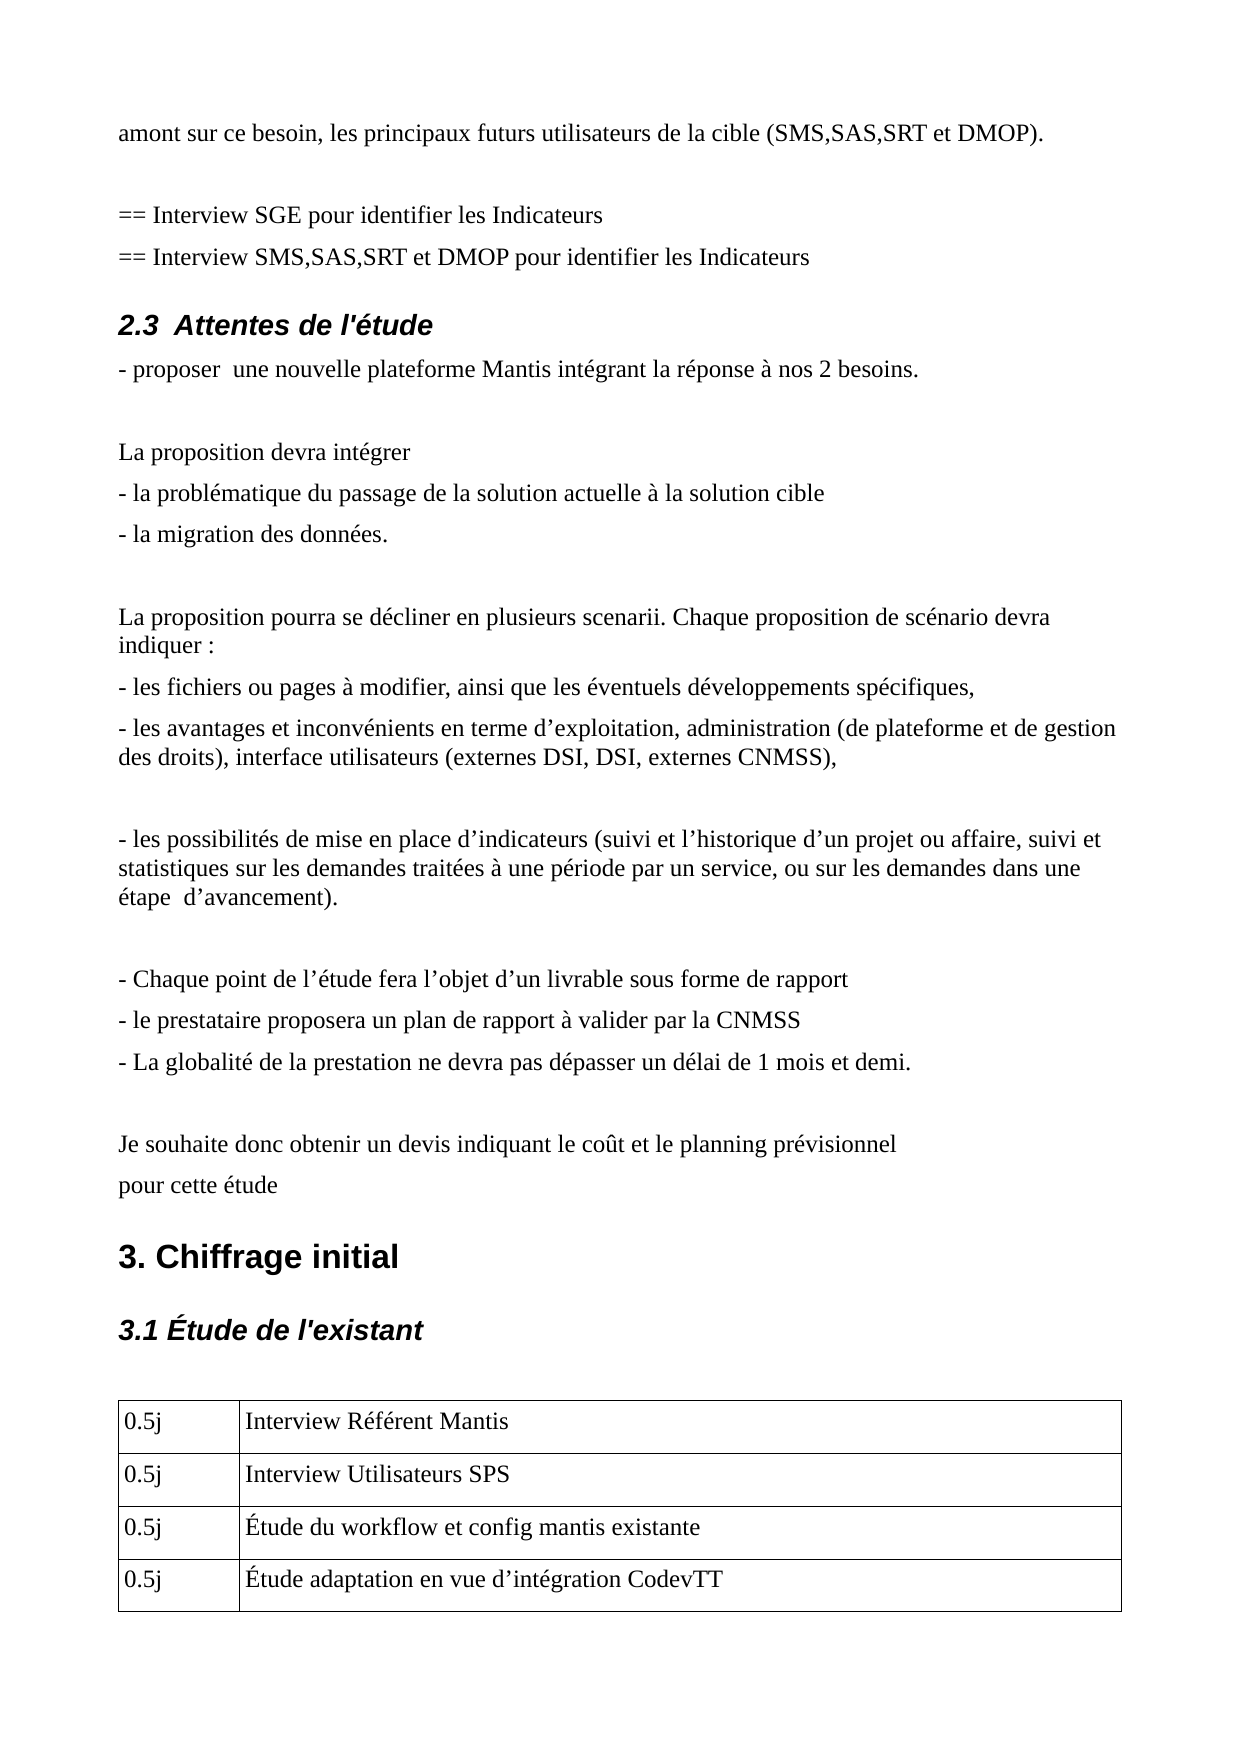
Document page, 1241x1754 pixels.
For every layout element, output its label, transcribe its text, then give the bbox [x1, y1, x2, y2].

text - les fichiers ou pages à modifier, ainsi que les éventuels développements spécifiques, [118, 672, 1122, 700]
table_header 0.5j [119, 1401, 239, 1453]
text La proposition devra intégrer [118, 437, 1122, 465]
table_cell 0.5j [119, 1507, 239, 1558]
text - les possibilités de mise en place d’indicateurs (suivi et l’historique d’un projet ou affaire, suivi et statistiques sur les demandes traitées à une période par un service, ou sur les demandes dans une étape d’avancement). [118, 824, 1122, 910]
table_cell 0.5j [119, 1454, 239, 1506]
text amont sur ce besoin, les principaux futurs utilisateurs de la cible (SMS,SAS,SRT et DMOP). [118, 118, 1122, 147]
subtitle 3.1 Étude de l'existant [118, 1313, 1122, 1346]
table_cell Étude adaptation en vue d’intégration CodevTT [240, 1560, 1121, 1611]
text - le prestataire proposera un plan de rapport à valider par la CNMSS [118, 1005, 1122, 1034]
table_cell 0.5j [119, 1560, 239, 1611]
text - La globalité de la prestation ne devra pas dépasser un délai de 1 mois et demi. [118, 1047, 1122, 1075]
table_cell Étude du workflow et config mantis existante [240, 1507, 1121, 1558]
text == Interview SGE pour identifier les Indicateurs [118, 201, 1122, 229]
text - Chaque point de l’étude fera l’objet d’un livrable sous forme de rapport [118, 964, 1122, 993]
table_header Interview Référent Mantis [240, 1401, 1121, 1453]
text Je souhaite donc obtenir un devis indiquant le coût et le planning prévisionnel [118, 1129, 1122, 1158]
text - proposer une nouvelle plateforme Mantis intégrant la réponse à nos 2 besoins. [118, 354, 1122, 383]
table_cell Interview Utilisateurs SPS [240, 1454, 1121, 1506]
text == Interview SMS,SAS,SRT et DMOP pour identifier les Indicateurs [118, 242, 1122, 271]
text - la migration des données. [118, 519, 1122, 548]
text pour cette étude [118, 1170, 1122, 1199]
subtitle 3. Chiffrage initial [118, 1237, 1122, 1275]
subtitle 2.3 Attentes de l'étude [118, 308, 1122, 342]
text - la problématique du passage de la solution actuelle à la solution cible [118, 478, 1122, 507]
text - les avantages et inconvénients en terme d’exploitation, administration (de plateforme et de gestion des droits), interface utilisateurs (externes DSI, DSI, externes CNMSS), [118, 713, 1122, 770]
text La proposition pourra se décliner en plusieurs scenarii. Chaque proposition de scénario devra indiquer : [118, 602, 1122, 659]
